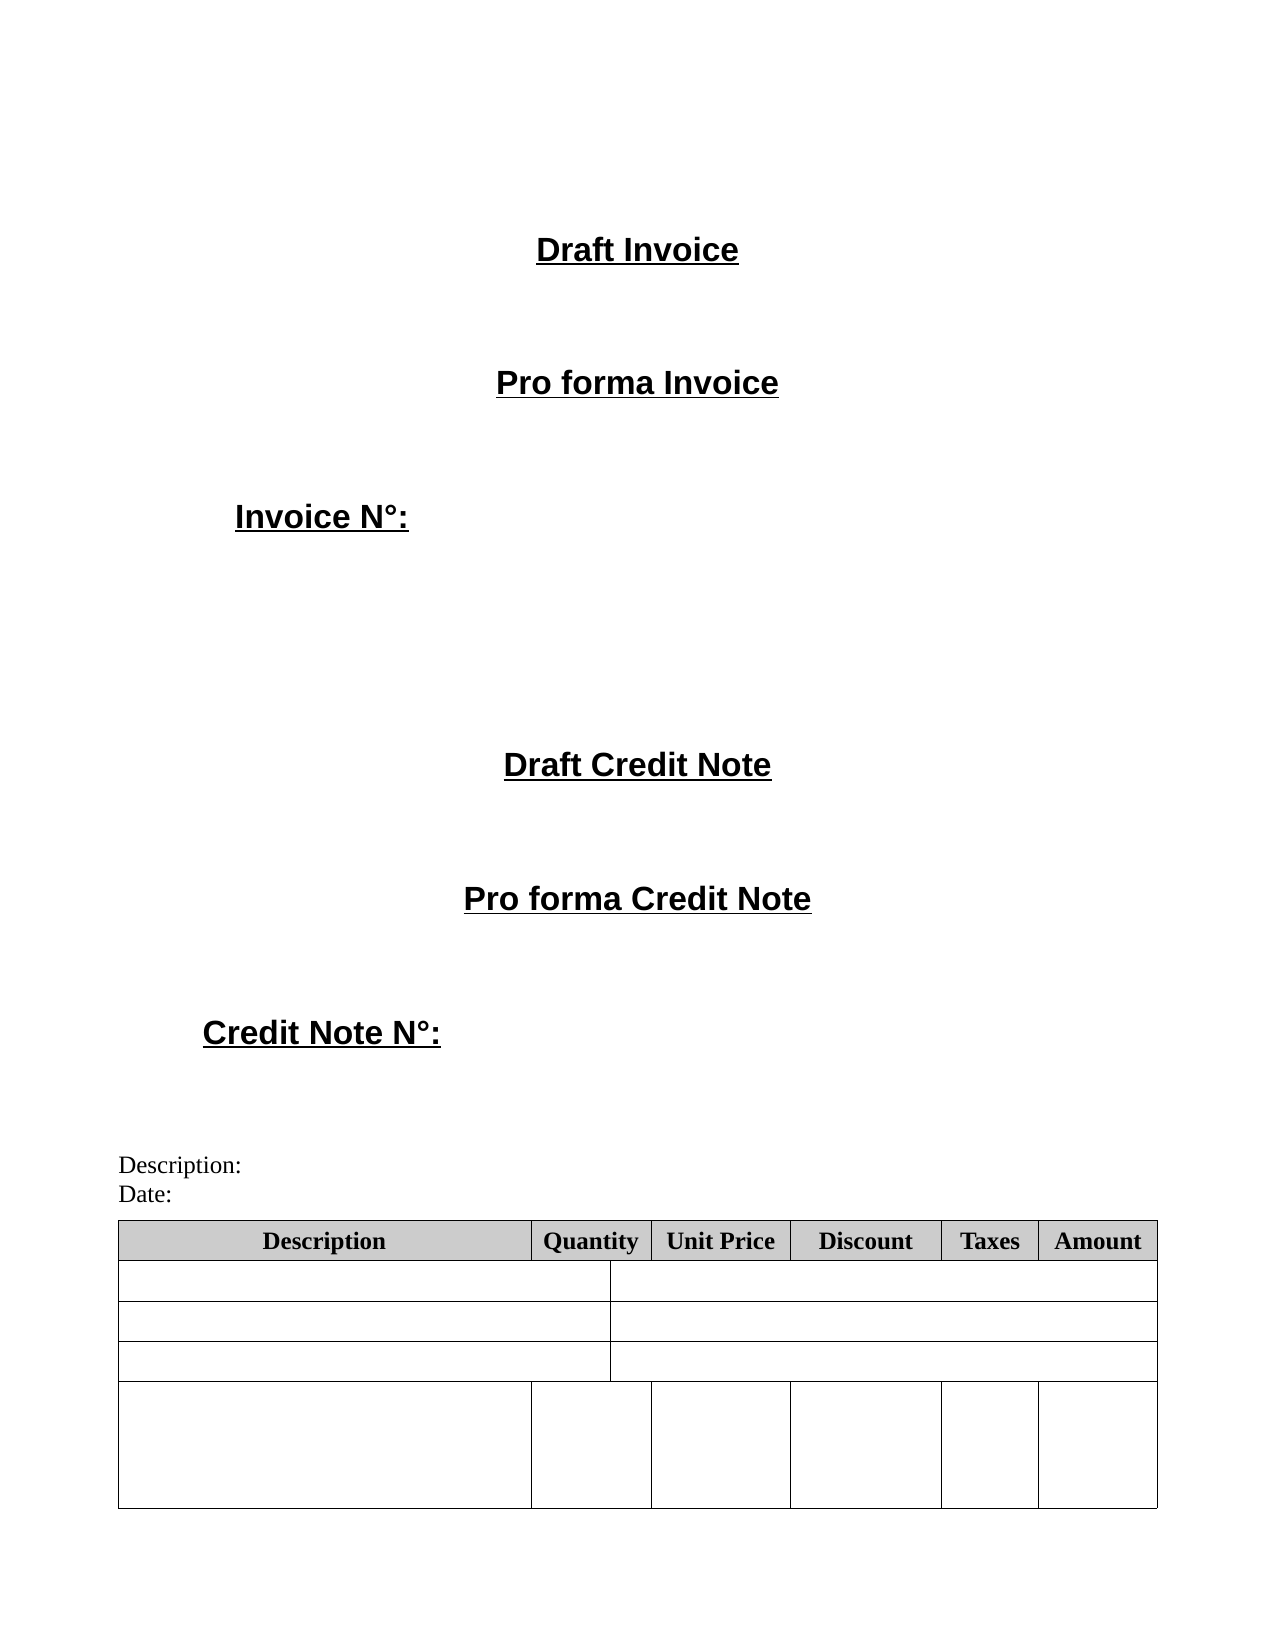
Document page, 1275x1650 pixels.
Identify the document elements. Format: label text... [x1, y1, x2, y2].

text <choose test=""> [118, 663, 1157, 692]
table_cell <for each="line in invoice.lines"> [611, 1261, 1157, 1301]
table_cell [119, 1342, 610, 1381]
text </if> [118, 1121, 1157, 1150]
table_cell <when test="line.type == 'line'"> [611, 1342, 1157, 1381]
subtitle Pro forma Credit Note [118, 879, 1157, 918]
table_cell <(formatLang(line.quantity, invoice.party.lang, digits=line.unit_digits) + (line.unit and (' ' + line.unit.symbol) or '')) or ''> [532, 1382, 651, 1508]
table_header Unit Price [652, 1221, 790, 1260]
table_cell <formatLang(line.amount, invoice.party.lang, currency=invoice.currency)> [1039, 1382, 1157, 1508]
text <otherwise test=""> [118, 959, 1157, 988]
table_cell <for each="tax in line.taxes"> <tax.name> </for> [942, 1382, 1038, 1508]
text </otherwise> [118, 548, 1157, 577]
text <when test="invoice.state == 'draft'"> [118, 176, 1157, 204]
text <otherwise test=""> [118, 443, 1157, 472]
text </choose> [118, 1092, 1157, 1121]
text </when> [118, 414, 1157, 443]
table_cell [119, 1261, 610, 1301]
text </when> [118, 796, 1157, 825]
subtitle Invoice N°:<invoice.number and ' ' + invoice.number or ''> [118, 497, 1157, 535]
table_header Quantity [532, 1221, 651, 1260]
text <when test="invoice.state == 'draft'"> [118, 692, 1157, 720]
text Description: <invoice.description or ''> Date: <formatLang(invoice.invoice_date, invoice.party.lang, date=True)> [118, 1150, 1157, 1207]
text <when test="invoice.state == 'proforma'"> [118, 309, 1157, 338]
text <choose test=""> [118, 147, 1157, 176]
text </if> [118, 605, 1157, 634]
table_cell <formatLang(line.discount, invoice.party.lang)>% [791, 1382, 941, 1508]
table_cell [119, 1302, 610, 1341]
text </otherwise> [118, 1064, 1157, 1092]
text <if test="invoice.type == 'out_credit_note'"> [118, 634, 1157, 663]
text </when> [118, 281, 1157, 309]
table_header Description [119, 1221, 531, 1260]
text <if test="invoice.type == 'out_invoice'"> [118, 118, 1157, 147]
table_cell <line.description or ''> [119, 1382, 531, 1508]
table_header Taxes [942, 1221, 1038, 1260]
table_header Amount [1039, 1221, 1157, 1260]
table_cell <formatLang(line.unit_price, invoice.party.lang, currency=invoice.currency)> [652, 1382, 790, 1508]
text <when test="invoice.state == 'proforma'"> [118, 825, 1157, 854]
subtitle Pro forma Invoice [118, 363, 1157, 402]
table_header Discount [791, 1221, 941, 1260]
subtitle Draft Credit Note [118, 745, 1157, 784]
subtitle Draft Invoice [118, 229, 1157, 268]
table_cell <choose test=""> [611, 1302, 1157, 1341]
text </choose> [118, 577, 1157, 605]
text </when> [118, 930, 1157, 959]
subtitle Credit Note N°:<invoice.number and ' ' + invoice.number or ''> [118, 1013, 1157, 1051]
